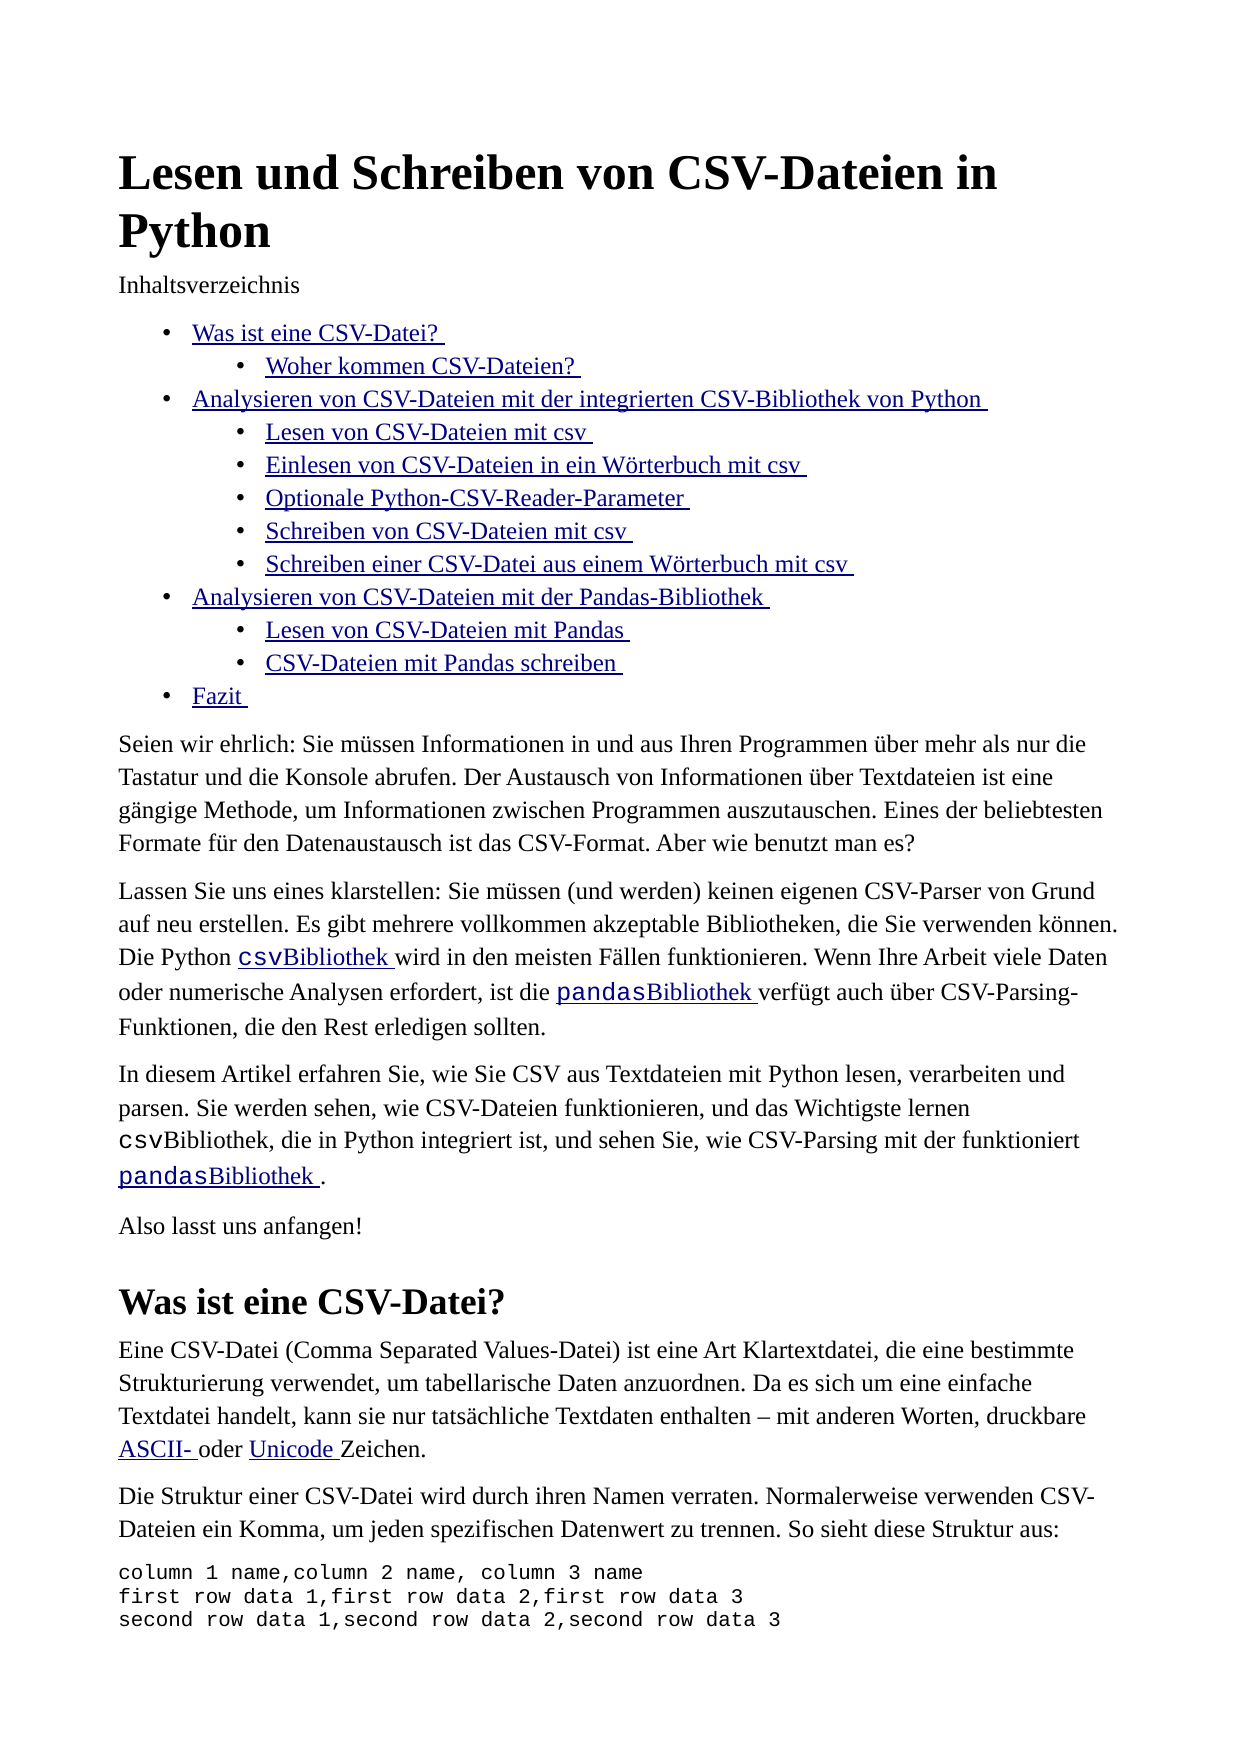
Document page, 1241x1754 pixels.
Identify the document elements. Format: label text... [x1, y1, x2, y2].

text Lassen Sie uns eines klarstellen: Sie müssen (und werden) keinen eigenen CSV-Parser von Grund auf neu erstellen. Es gibt mehrere vollkommen akzeptable Bibliotheken, die Sie verwenden können. Die Python csvBibliothek wird in den meisten Fällen funktionieren. Wenn Ihre Arbeit viele Daten oder numerische Analysen erfordert, ist die pandasBibliothek verfügt auch über CSV-Parsing-Funktionen, die den Rest erledigen sollten. [118, 876, 1122, 1041]
list Lesen von CSV-Dateien mit csv [236, 417, 1122, 446]
list Analysieren von CSV-Dateien mit der Pandas-Bibliothek [162, 582, 1122, 611]
list Woher kommen CSV-Dateien? [236, 351, 1122, 380]
list Einlesen von CSV-Dateien in ein Wörterbuch mit csv [236, 450, 1122, 479]
text second row data 1,second row data 2,second row data 3 [118, 1609, 1122, 1633]
list Schreiben einer CSV-Datei aus einem Wörterbuch mit csv [236, 549, 1122, 578]
text Also lasst uns anfangen! [118, 1211, 1122, 1239]
list CSV-Dateien mit Pandas schreiben [236, 648, 1122, 677]
list Optionale Python-CSV-Reader-Parameter [236, 483, 1122, 512]
text first row data 1,first row data 2,first row data 3 [118, 1586, 1122, 1609]
subtitle Lesen und Schreiben von CSV-Dateien in Python [118, 143, 1122, 258]
list Lesen von CSV-Dateien mit Pandas [236, 615, 1122, 644]
text Eine CSV-Datei (Comma Separated Values-Datei) ist eine Art Klartextdatei, die eine bestimmte Strukturierung verwendet, um tabellarische Daten anzuordnen. Da es sich um eine einfache Textdatei handelt, kann sie nur tatsächliche Textdaten enthalten – mit anderen Worten, druckbare ASCII- oder Unicode Zeichen. [118, 1335, 1122, 1463]
list Analysieren von CSV-Dateien mit der integrierten CSV-Bibliothek von Python [162, 384, 1122, 413]
text In diesem Artikel erfahren Sie, wie Sie CSV aus Textdateien mit Python lesen, verarbeiten und parsen. Sie werden sehen, wie CSV-Dateien funktionieren, und das Wichtigste lernen csvBibliothek, die in Python integriert ist, und sehen Sie, wie CSV-Parsing mit der funktioniert pandasBibliothek . [118, 1059, 1122, 1192]
subtitle Was ist eine CSV-Datei? [118, 1279, 1122, 1322]
list Fazit [162, 681, 1122, 710]
text Seien wir ehrlich: Sie müssen Informationen in und aus Ihren Programmen über mehr als nur die Tastatur und die Konsole abrufen. Der Austausch von Informationen über Textdateien ist eine gängige Methode, um Informationen zwischen Programmen auszutauschen. Eines der beliebtesten Formate für den Datenaustausch ist das CSV-Format. Aber wie benutzt man es? [118, 729, 1122, 857]
text Inhaltsverzeichnis [118, 271, 1122, 299]
text column 1 name,column 2 name, column 3 name [118, 1562, 1122, 1586]
list Schreiben von CSV-Dateien mit csv [236, 516, 1122, 545]
text Die Struktur einer CSV-Datei wird durch ihren Namen verraten. Normalerweise verwenden CSV-Dateien ein Komma, um jeden spezifischen Datenwert zu trennen. So sieht diese Struktur aus: [118, 1481, 1122, 1543]
list Was ist eine CSV-Datei? [162, 318, 1122, 347]
